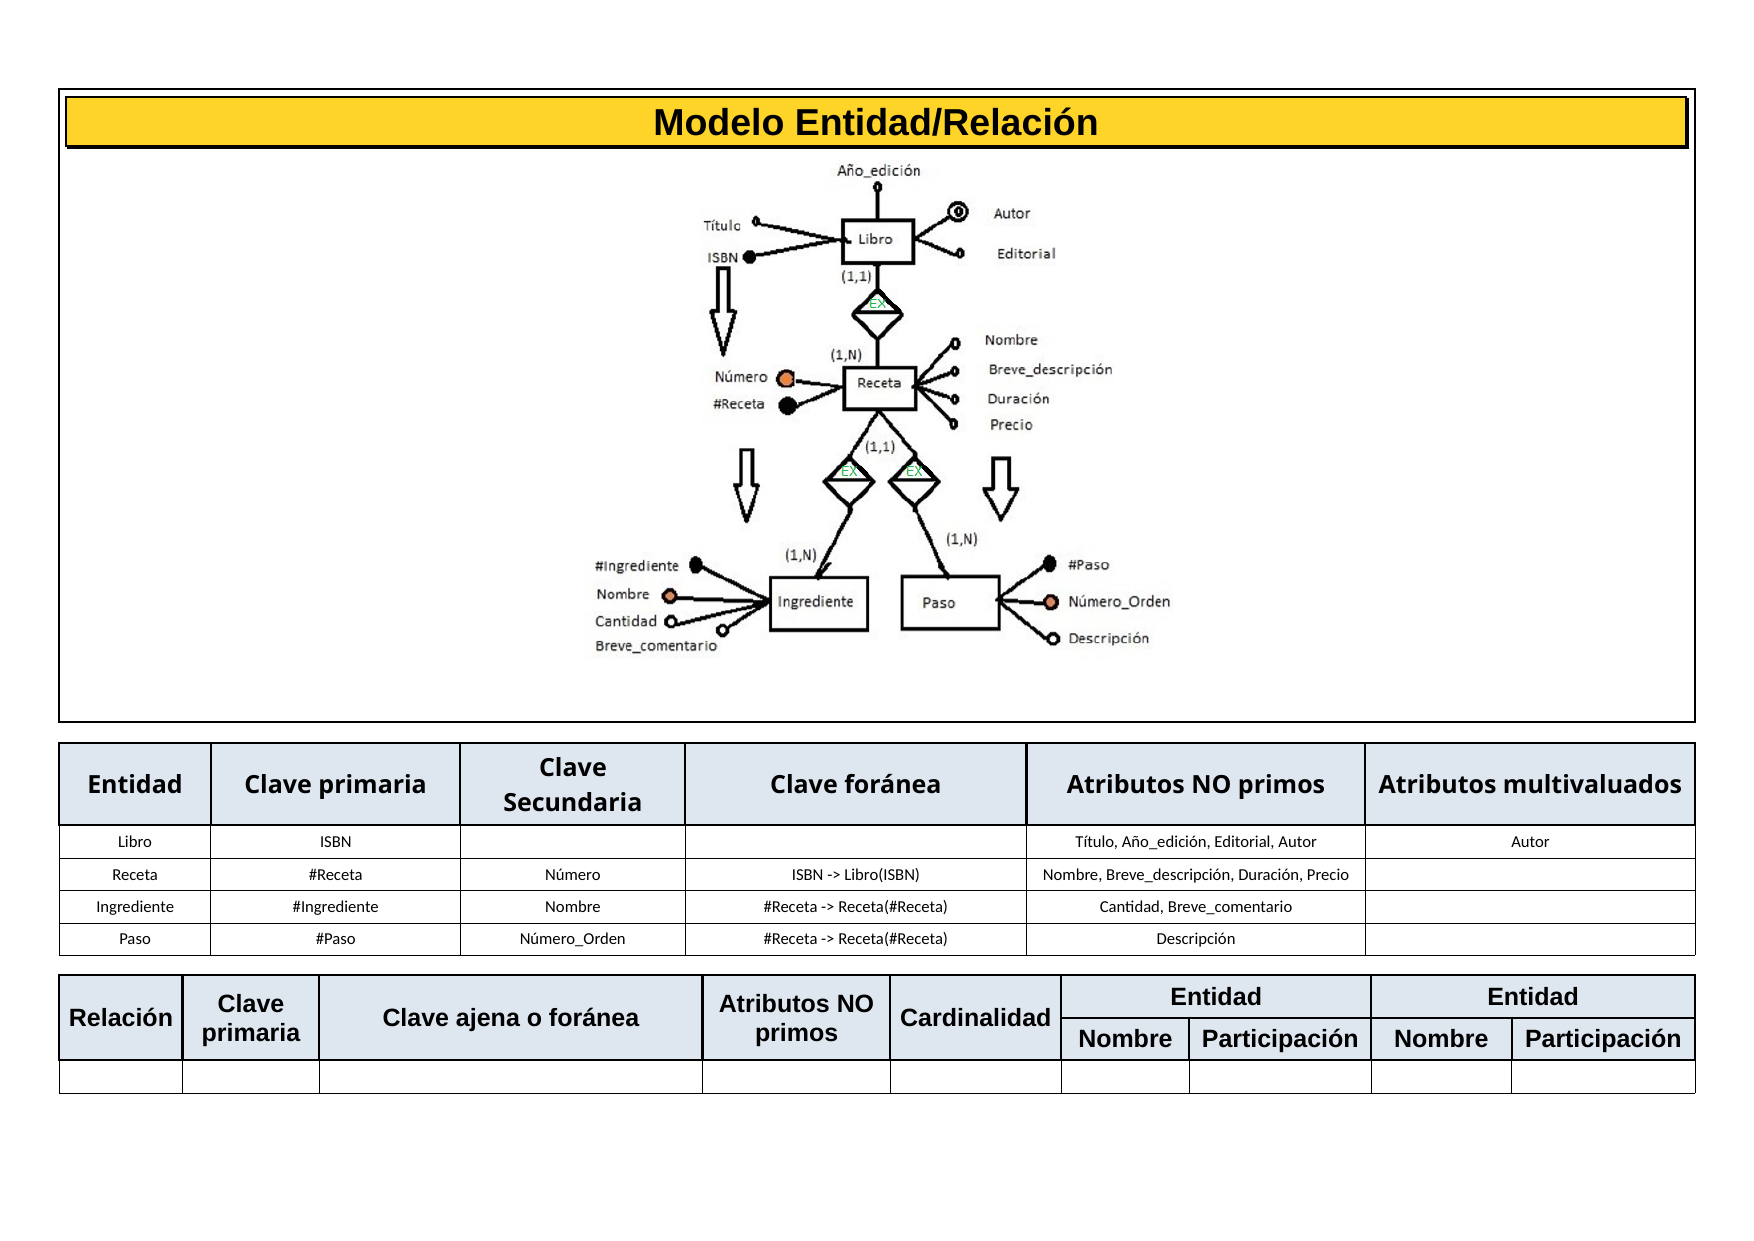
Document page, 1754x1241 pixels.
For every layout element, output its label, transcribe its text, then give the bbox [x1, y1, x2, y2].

table_header Atributos multivaluados [1366, 744, 1694, 824]
table_cell [1062, 1061, 1189, 1093]
table_header Relación [60, 976, 181, 1059]
table_cell Nombre [1062, 1019, 1188, 1059]
table_header Atributos NO primos [704, 976, 889, 1059]
table_cell #Receta -> Receta(#Receta) [686, 924, 1026, 955]
table_cell [60, 155, 1694, 721]
table_cell Nombre [1372, 1019, 1511, 1059]
table_cell [60, 1061, 182, 1093]
table_header Clave Secundaria [461, 744, 684, 824]
table_cell [1366, 924, 1695, 955]
table_cell Cantidad, Breve_comentario [1027, 891, 1365, 922]
table_header Clave ajena o foránea [320, 976, 701, 1059]
table_cell Receta [60, 859, 210, 890]
table_cell Título, Año_edición, Editorial, Autor [1027, 826, 1365, 858]
table_cell [183, 1061, 319, 1093]
table_cell [686, 826, 1026, 858]
table_header Entidad [1372, 976, 1694, 1017]
table_header Clave foránea [686, 744, 1025, 824]
table_cell ISBN [211, 826, 460, 858]
table_cell #Receta [211, 859, 460, 890]
table_cell Participación [1190, 1019, 1370, 1059]
table_cell [891, 1061, 1061, 1093]
table_cell [320, 1061, 702, 1093]
table_cell [1366, 859, 1695, 890]
table_cell [1366, 891, 1695, 922]
table_cell [1372, 1061, 1511, 1093]
table_cell Ingrediente [60, 891, 210, 922]
table_cell Libro [60, 826, 210, 858]
table_header Atributos NO primos [1028, 744, 1364, 824]
table_cell Número_Orden [461, 924, 685, 955]
table_cell [461, 826, 685, 858]
table_cell [1190, 1061, 1371, 1093]
table_cell Participación [1513, 1019, 1694, 1059]
table_cell Número [461, 859, 685, 890]
table_cell ISBN -> Libro(ISBN) [686, 859, 1026, 890]
table_cell Nombre [461, 891, 685, 922]
table_cell Nombre, Breve_descripción, Duración, Precio [1027, 859, 1365, 890]
table_header Entidad [1062, 976, 1370, 1017]
table_header Entidad [60, 744, 210, 824]
table_cell #Ingrediente [211, 891, 460, 922]
table_cell [1512, 1061, 1695, 1093]
table_header Clave primaria [212, 744, 459, 824]
table_header Cardinalidad [891, 976, 1060, 1059]
table_cell [703, 1061, 890, 1093]
table_cell Paso [60, 924, 210, 955]
table_cell #Receta -> Receta(#Receta) [686, 891, 1026, 922]
table_cell Descripción [1027, 924, 1365, 955]
table_cell Autor [1366, 826, 1695, 858]
table_header Clave primaria [184, 976, 318, 1059]
table_header Modelo Entidad/Relación [60, 90, 1694, 155]
table_cell #Paso [211, 924, 460, 955]
